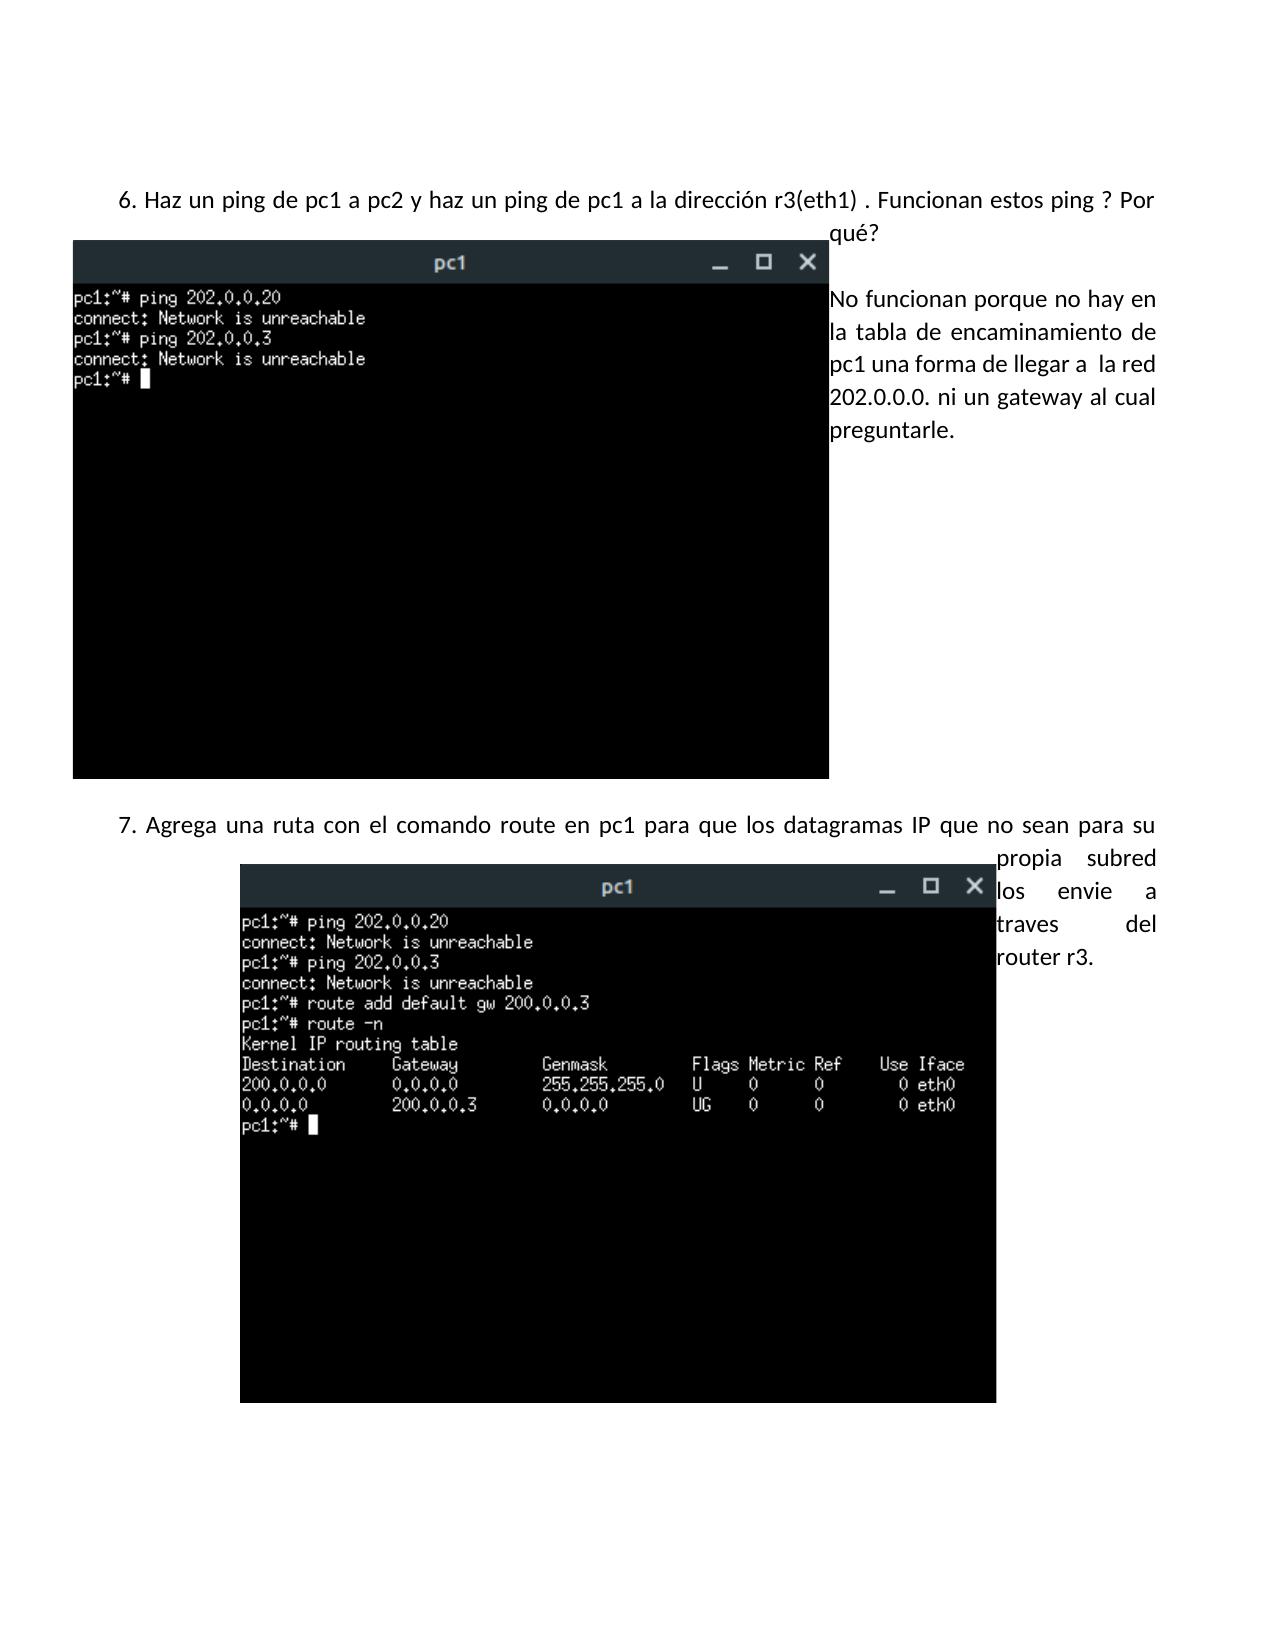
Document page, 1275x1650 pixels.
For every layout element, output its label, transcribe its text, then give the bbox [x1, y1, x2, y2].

text 6. Haz un ping de pc1 a pc2 y haz un ping de pc1 a la dirección r3(eth1) . Funcionan estos ping ? Por qué? [118, 184, 1157, 247]
picture [240, 864, 997, 1403]
text No funcionan porque no hay en la tabla de encaminamiento de pc1 una forma de llegar a la red 202.0.0.0. ni un gateway al cual preguntarle. [830, 283, 1157, 445]
text 7. Agrega una ruta con el comando route en pc1 para que los datagramas IP que no sean para su propia subred los envie a traves del router r3. [118, 809, 1157, 972]
picture [72, 240, 830, 779]
